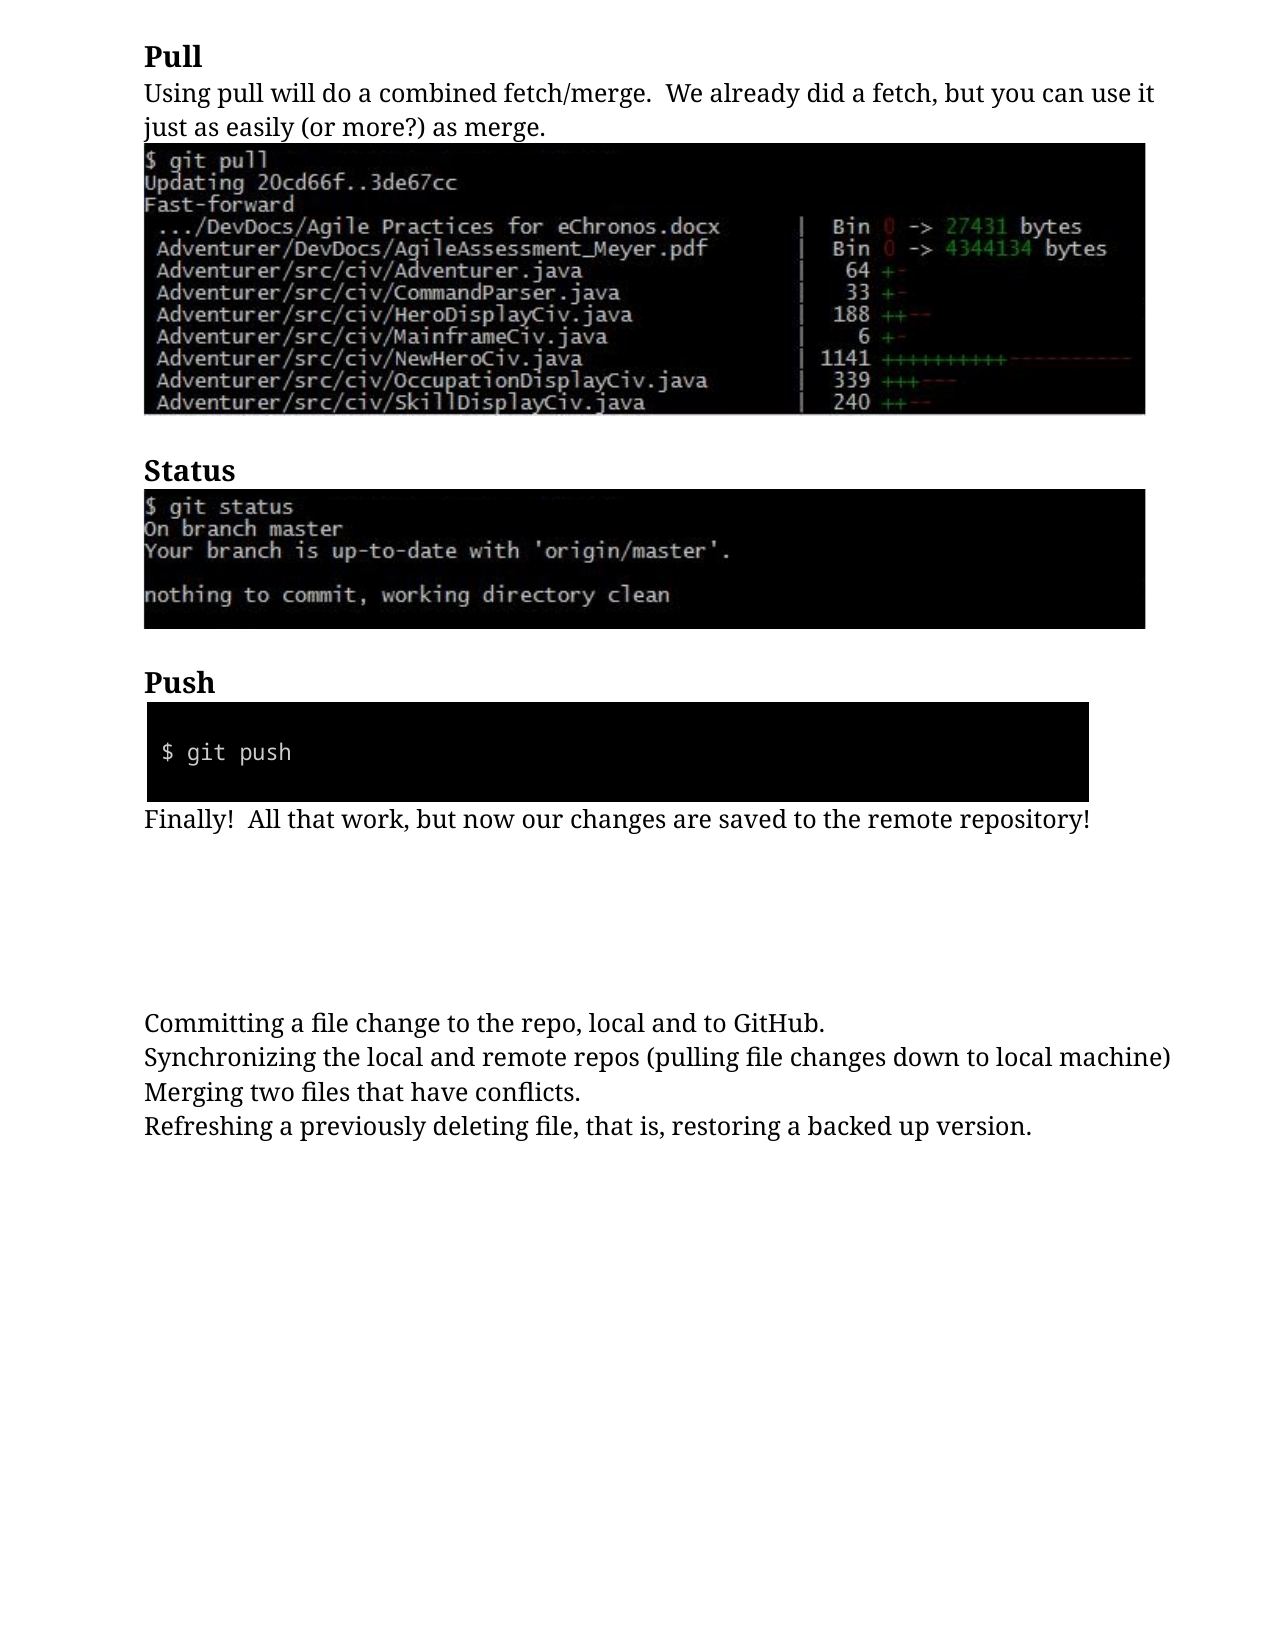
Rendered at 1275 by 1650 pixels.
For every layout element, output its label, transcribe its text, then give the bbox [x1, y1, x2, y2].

text Synchronizing the local and remote repos (pulling file changes down to local machine) [144, 1040, 1203, 1074]
picture [143, 489, 1146, 629]
text $ git push [147, 736, 1089, 768]
subtitle Pull [144, 36, 1203, 76]
text Using pull will do a combined fetch/merge. We already did a fetch, but you can use it just as easily (or more?) as merge. [144, 76, 1203, 144]
text Merging two files that have conflicts. [144, 1074, 1203, 1108]
text Finally! All that work, but now our changes are saved to the remote repository! [144, 802, 1203, 836]
text Committing a file change to the repo, local and to GitHub. [144, 1006, 1203, 1040]
picture [143, 143, 1146, 416]
text Refreshing a previously deleting file, that is, restoring a backed up version. [144, 1108, 1203, 1142]
subtitle Push [144, 663, 1203, 702]
subtitle Status [144, 450, 1203, 489]
